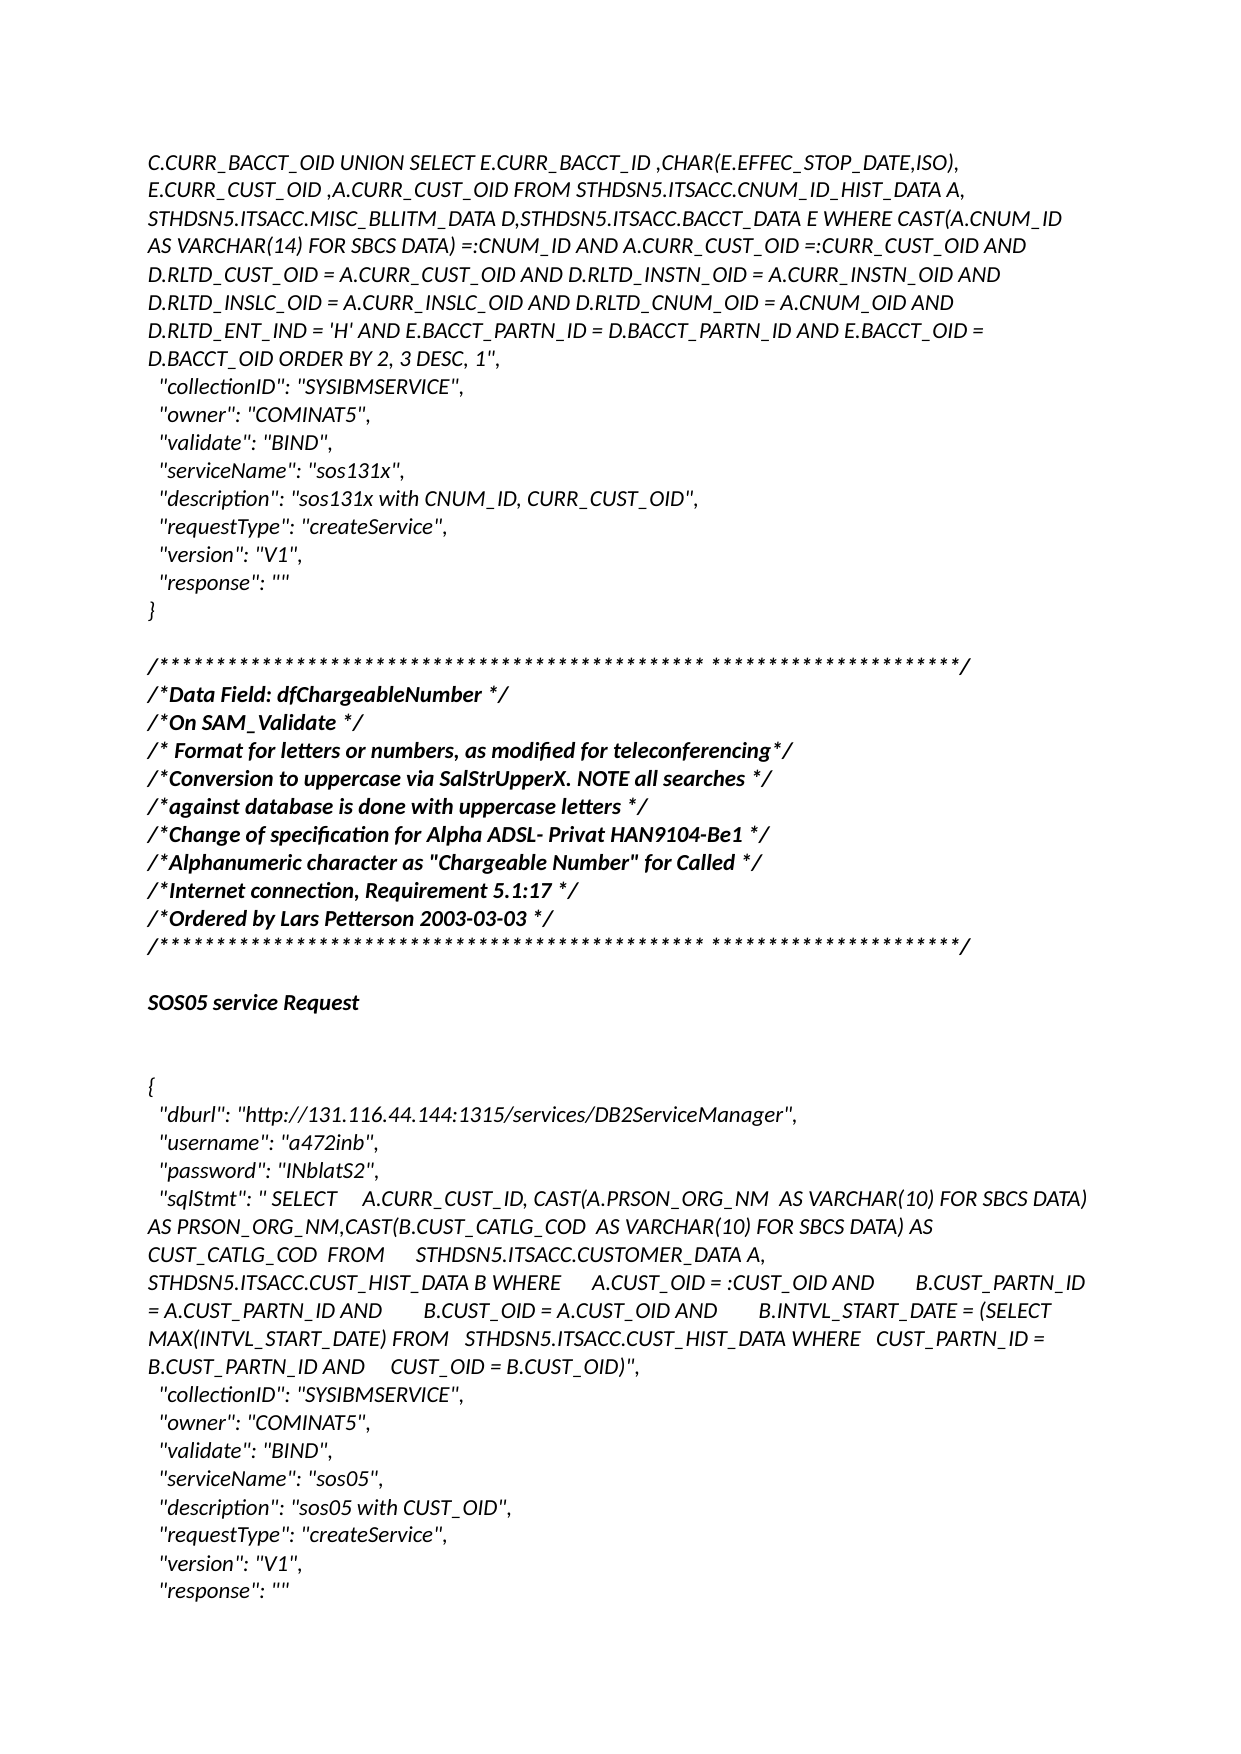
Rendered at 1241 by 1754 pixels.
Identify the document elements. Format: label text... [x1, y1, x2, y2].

text "requestType": "createService", [148, 512, 1093, 540]
text "response": "" [148, 568, 1093, 596]
text "description": "sos05 with CUST_OID", [148, 1493, 1093, 1521]
text "owner": "COMINAT5", [148, 400, 1093, 428]
text "username": "a472inb", [148, 1128, 1093, 1156]
text /*Conversion to uppercase via SalStrUpperX. NOTE all searches */ [148, 764, 1093, 792]
text /*On SAM_Validate */ [148, 708, 1093, 736]
text /*Alphanumeric character as "Chargeable Number" for Called */ [148, 848, 1093, 876]
text "dburl": "http://131.116.44.144:1315/services/DB2ServiceManager", [148, 1100, 1093, 1128]
text "password": "INblatS2", [148, 1156, 1093, 1184]
text "version": "V1", [148, 540, 1093, 568]
text SOS05 service Request [148, 988, 1093, 1016]
text "validate": "BIND", [148, 428, 1093, 456]
text /*against database is done with uppercase letters */ [148, 792, 1093, 820]
text /* Format for letters or numbers, as modified for teleconferencing*/ [148, 736, 1093, 764]
text C.CURR_BACCT_OID UNION SELECT E.CURR_BACCT_ID ,CHAR(E.EFFEC_STOP_DATE,ISO), E.CURR_CUST_OID ,A.CURR_CUST_OID FROM STHDSN5.ITSACC.CNUM_ID_HIST_DATA A, STHDSN5.ITSACC.MISC_BLLITM_DATA D,STHDSN5.ITSACC.BACCT_DATA E WHERE CAST(A.CNUM_ID AS VARCHAR(14) FOR SBCS DATA) =:CNUM_ID AND A.CURR_CUST_OID =:CURR_CUST_OID AND D.RLTD_CUST_OID = A.CURR_CUST_OID AND D.RLTD_INSTN_OID = A.CURR_INSTN_OID AND D.RLTD_INSLC_OID = A.CURR_INSLC_OID AND D.RLTD_CNUM_OID = A.CNUM_OID AND D.RLTD_ENT_IND = 'H' AND E.BACCT_PARTN_ID = D.BACCT_PARTN_ID AND E.BACCT_OID = D.BACCT_OID ORDER BY 2, 3 DESC, 1", [148, 148, 1093, 372]
text "collectionID": "SYSIBMSERVICE", [148, 1381, 1093, 1408]
text } [148, 596, 1093, 624]
text "owner": "COMINAT5", [148, 1408, 1093, 1437]
text "serviceName": "sos05", [148, 1464, 1093, 1493]
text /*Internet connection, Requirement 5.1:17 */ [148, 876, 1093, 904]
text "validate": "BIND", [148, 1437, 1093, 1464]
text "collectionID": "SYSIBMSERVICE", [148, 372, 1093, 400]
text "description": "sos131x with CNUM_ID, CURR_CUST_OID", [148, 484, 1093, 512]
text /*Data Field: dfChargeableNumber */ [148, 680, 1093, 708]
text "requestType": "createService", [148, 1521, 1093, 1549]
text "serviceName": "sos131x", [148, 456, 1093, 484]
text /*Change of specification for Alpha ADSL- Privat HAN9104-Be1 */ [148, 820, 1093, 848]
text "sqlStmt": " SELECT A.CURR_CUST_ID, CAST(A.PRSON_ORG_NM AS VARCHAR(10) FOR SBCS DATA) AS PRSON_ORG_NM,CAST(B.CUST_CATLG_COD AS VARCHAR(10) FOR SBCS DATA) AS CUST_CATLG_COD FROM STHDSN5.ITSACC.CUSTOMER_DATA A, STHDSN5.ITSACC.CUST_HIST_DATA B WHERE A.CUST_OID = :CUST_OID AND B.CUST_PARTN_ID = A.CUST_PARTN_ID AND B.CUST_OID = A.CUST_OID AND B.INTVL_START_DATE = (SELECT MAX(INTVL_START_DATE) FROM STHDSN5.ITSACC.CUST_HIST_DATA WHERE CUST_PARTN_ID = B.CUST_PARTN_ID AND CUST_OID = B.CUST_OID)", [148, 1184, 1093, 1381]
text /************************************************ **********************/ [148, 652, 1093, 680]
text { [148, 1072, 1093, 1100]
text /************************************************ **********************/ [148, 932, 1093, 960]
text /*Ordered by Lars Petterson 2003-03-03 */ [148, 904, 1093, 932]
text "response": "" [148, 1577, 1093, 1605]
text "version": "V1", [148, 1549, 1093, 1577]
